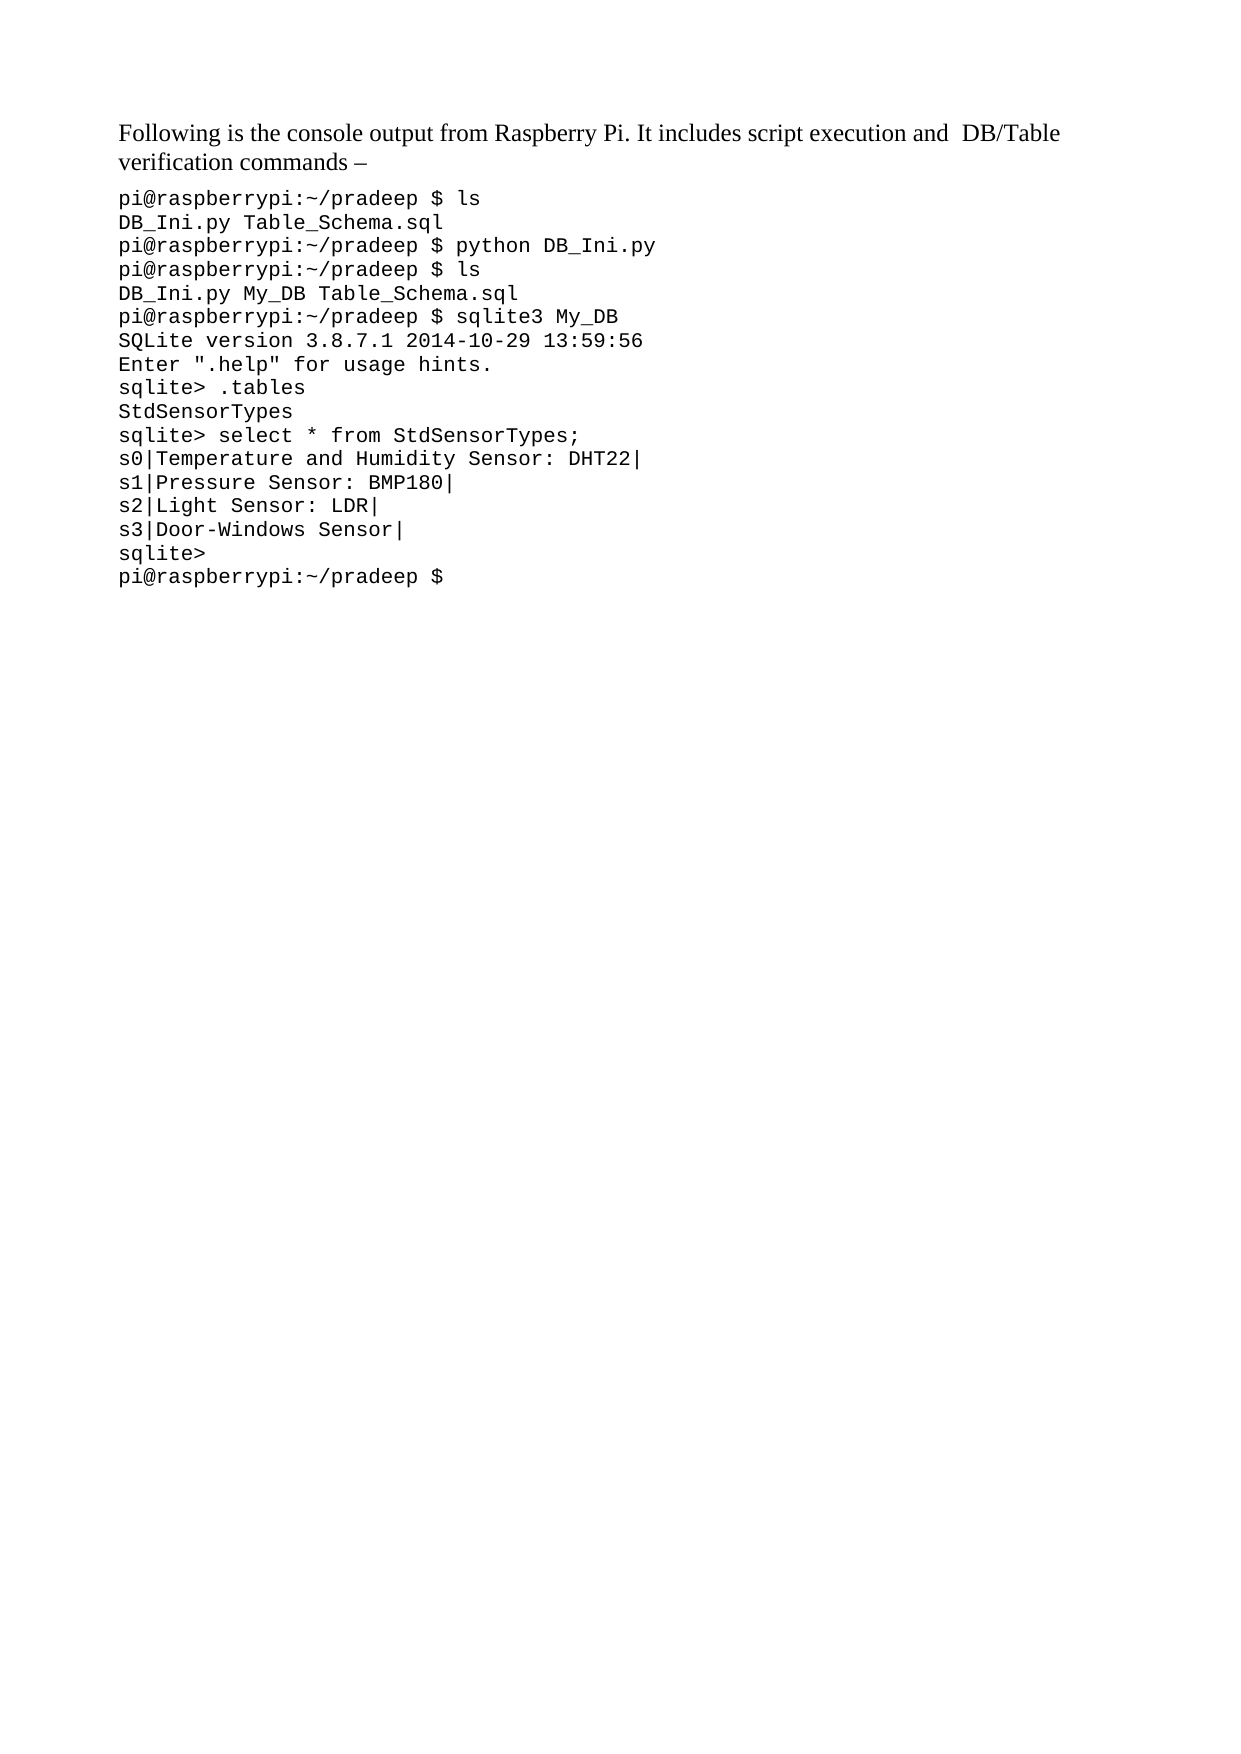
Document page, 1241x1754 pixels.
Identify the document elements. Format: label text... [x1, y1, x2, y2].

text sqlite> [118, 543, 1122, 566]
text sqlite> select * from StdSensorTypes; [118, 424, 1122, 448]
text Enter ".help" for usage hints. [118, 354, 1122, 377]
text pi@raspberrypi:~/pradeep $ python DB_Ini.py [118, 235, 1122, 259]
text pi@raspberrypi:~/pradeep $ sqlite3 My_DB [118, 306, 1122, 330]
text pi@raspberrypi:~/pradeep $ ls [118, 259, 1122, 283]
text StdSensorTypes [118, 401, 1122, 424]
text pi@raspberrypi:~/pradeep $ [118, 566, 1122, 590]
text DB_Ini.py My_DB Table_Schema.sql [118, 283, 1122, 306]
text SQLite version 3.8.7.1 2014-10-29 13:59:56 [118, 330, 1122, 354]
text s0|Temperature and Humidity Sensor: DHT22| [118, 448, 1122, 472]
text DB_Ini.py Table_Schema.sql [118, 212, 1122, 235]
text pi@raspberrypi:~/pradeep $ ls [118, 188, 1122, 212]
text Following is the console output from Raspberry Pi. It includes script execution and DB/Table verification commands – [118, 118, 1122, 176]
text s1|Pressure Sensor: BMP180| [118, 472, 1122, 496]
text sqlite> .tables [118, 377, 1122, 401]
text s2|Light Sensor: LDR| [118, 496, 1122, 519]
text s3|Door-Windows Sensor| [118, 519, 1122, 543]
